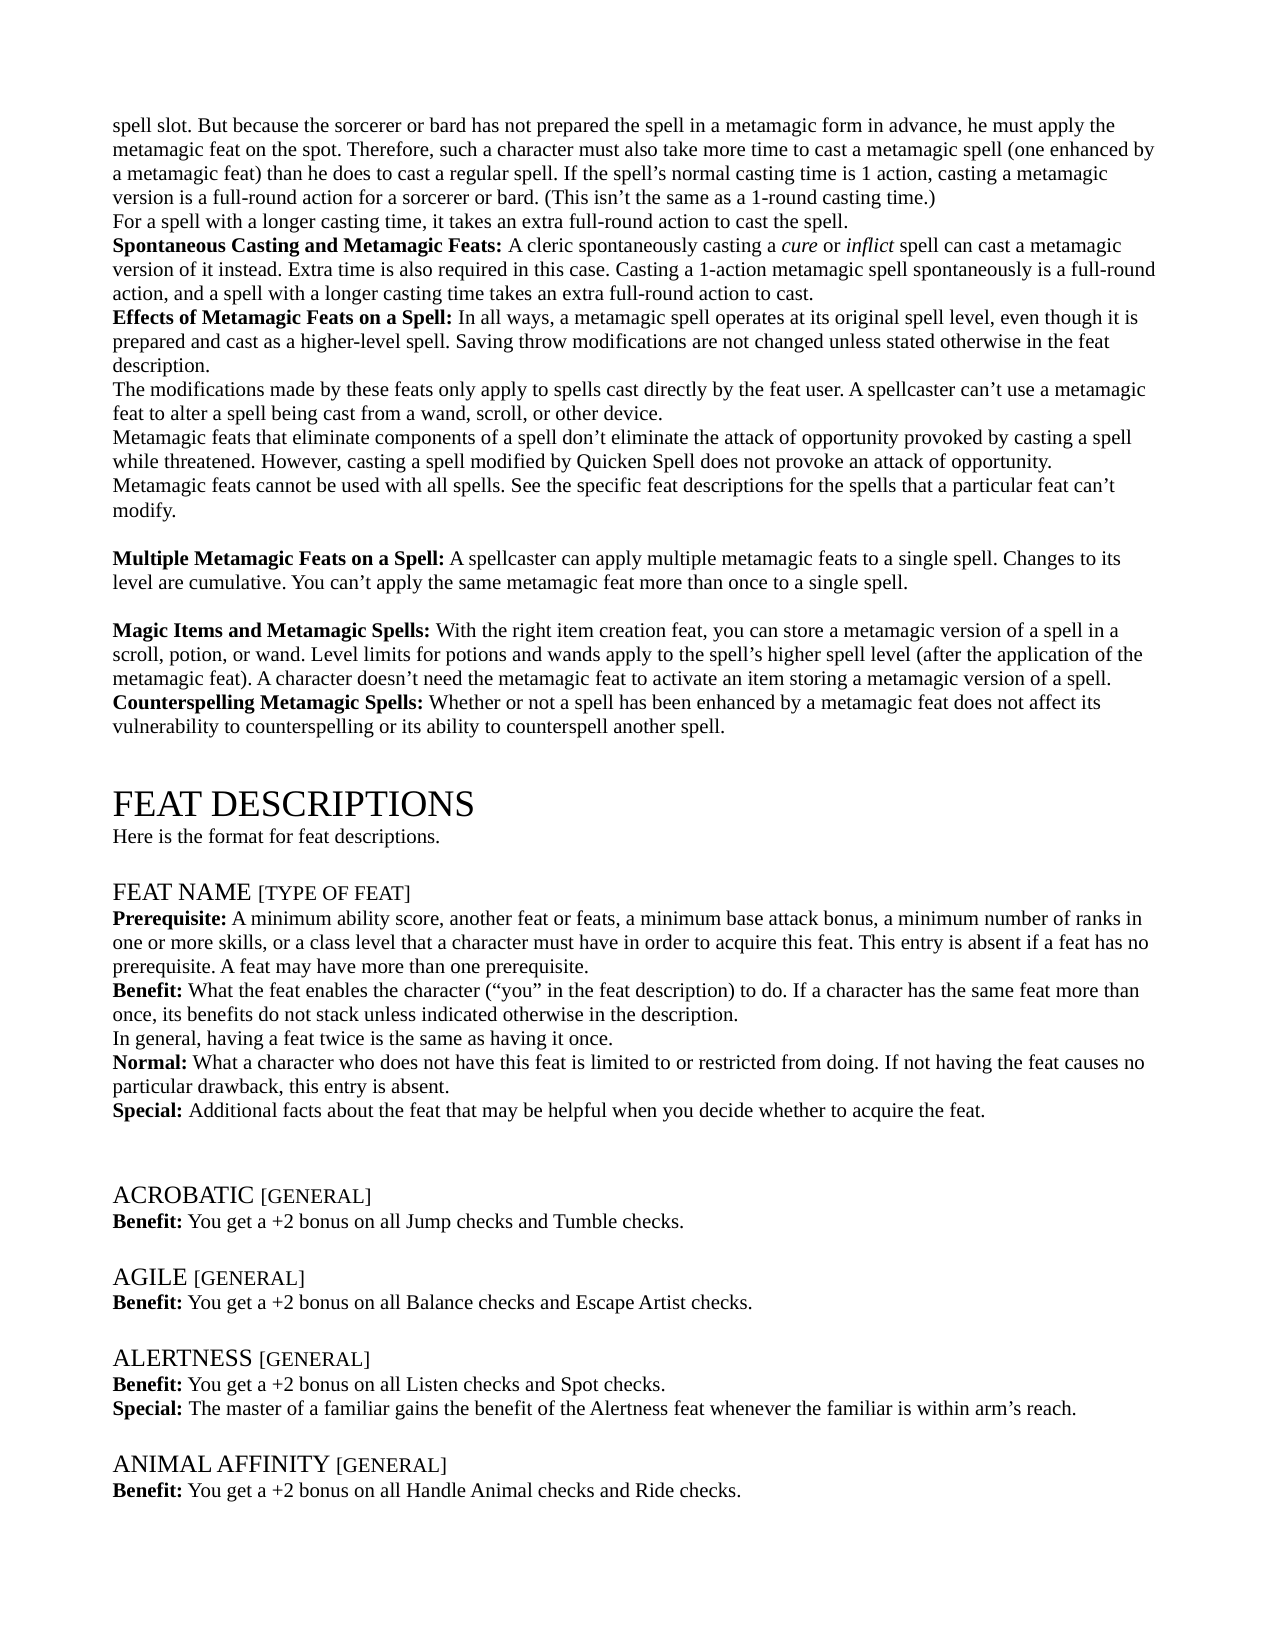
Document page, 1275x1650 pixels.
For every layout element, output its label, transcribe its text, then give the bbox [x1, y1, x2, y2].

text FEAT DESCRIPTIONS [112, 781, 1162, 824]
text Benefit: You get a +2 bonus on all Jump checks and Tumble checks. [112, 1209, 1162, 1233]
text Magic Items and Metamagic Spells: With the right item creation feat, you can store a metamagic version of a spell in a scroll, potion, or wand. Level limits for potions and wands apply to the spell’s higher spell level (after the application of the metamagic feat). A character doesn’t need the metamagic feat to activate an item storing a metamagic version of a spell. [112, 618, 1162, 690]
text ACROBATIC [GENERAL] [112, 1180, 1162, 1209]
text For a spell with a longer casting time, it takes an extra full-round action to cast the spell. [112, 209, 1162, 233]
text spell slot. But because the sorcerer or bard has not prepared the spell in a metamagic form in advance, he must apply the metamagic feat on the spot. Therefore, such a character must also take more time to cast a metamagic spell (one enhanced by a metamagic feat) than he does to cast a regular spell. If the spell’s normal casting time is 1 action, casting a metamagic version is a full-round action for a sorcerer or bard. (This isn’t the same as a 1-round casting time.) [112, 112, 1162, 209]
text Benefit: You get a +2 bonus on all Handle Animal checks and Ride checks. [112, 1477, 1162, 1502]
text Benefit: You get a +2 bonus on all Balance checks and Escape Artist checks. [112, 1290, 1162, 1314]
text ANIMAL AFFINITY [GENERAL] [112, 1449, 1162, 1477]
text Benefit: You get a +2 bonus on all Listen checks and Spot checks. [112, 1372, 1162, 1396]
text ALERTNESS [GENERAL] [112, 1343, 1162, 1372]
text Counterspelling Metamagic Spells: Whether or not a spell has been enhanced by a metamagic feat does not affect its vulnerability to counterspelling or its ability to counterspell another spell. [112, 690, 1162, 738]
text Metamagic feats cannot be used with all spells. See the specific feat descriptions for the spells that a particular feat can’t modify. [112, 473, 1162, 522]
text Special: The master of a familiar gains the benefit of the Alertness feat whenever the familiar is within arm’s reach. [112, 1396, 1162, 1420]
text Spontaneous Casting and Metamagic Feats: A cleric spontaneously casting a cure or inflict spell can cast a metamagic version of it instead. Extra time is also required in this case. Casting a 1-action metamagic spell spontaneously is a full-round action, and a spell with a longer casting time takes an extra full-round action to cast. [112, 233, 1162, 305]
text Special: Additional facts about the feat that may be helpful when you decide whether to acquire the feat. [112, 1098, 1162, 1122]
text Here is the format for feat descriptions. [112, 824, 1162, 848]
text In general, having a feat twice is the same as having it once. [112, 1026, 1162, 1050]
text Multiple Metamagic Feats on a Spell: A spellcaster can apply multiple metamagic feats to a single spell. Changes to its level are cumulative. You can’t apply the same metamagic feat more than once to a single spell. [112, 546, 1162, 594]
text AGILE [GENERAL] [112, 1262, 1162, 1290]
text The modifications made by these feats only apply to spells cast directly by the feat user. A spellcaster can’t use a metamagic feat to alter a spell being cast from a wand, scroll, or other device. [112, 377, 1162, 425]
text Normal: What a character who does not have this feat is limited to or restricted from doing. If not having the feat causes no particular drawback, this entry is absent. [112, 1050, 1162, 1098]
text Benefit: What the feat enables the character (“you” in the feat description) to do. If a character has the same feat more than once, its benefits do not stack unless indicated otherwise in the description. [112, 978, 1162, 1026]
text Effects of Metamagic Feats on a Spell: In all ways, a metamagic spell operates at its original spell level, even though it is prepared and cast as a higher-level spell. Saving throw modifications are not changed unless stated otherwise in the feat description. [112, 305, 1162, 377]
text Metamagic feats that eliminate components of a spell don’t eliminate the attack of opportunity provoked by casting a spell while threatened. However, casting a spell modified by Quicken Spell does not provoke an attack of opportunity. [112, 425, 1162, 473]
text Prerequisite: A minimum ability score, another feat or feats, a minimum base attack bonus, a minimum number of ranks in one or more skills, or a class level that a character must have in order to acquire this feat. This entry is absent if a feat has no prerequisite. A feat may have more than one prerequisite. [112, 906, 1162, 978]
text FEAT NAME [TYPE OF FEAT] [112, 877, 1162, 906]
